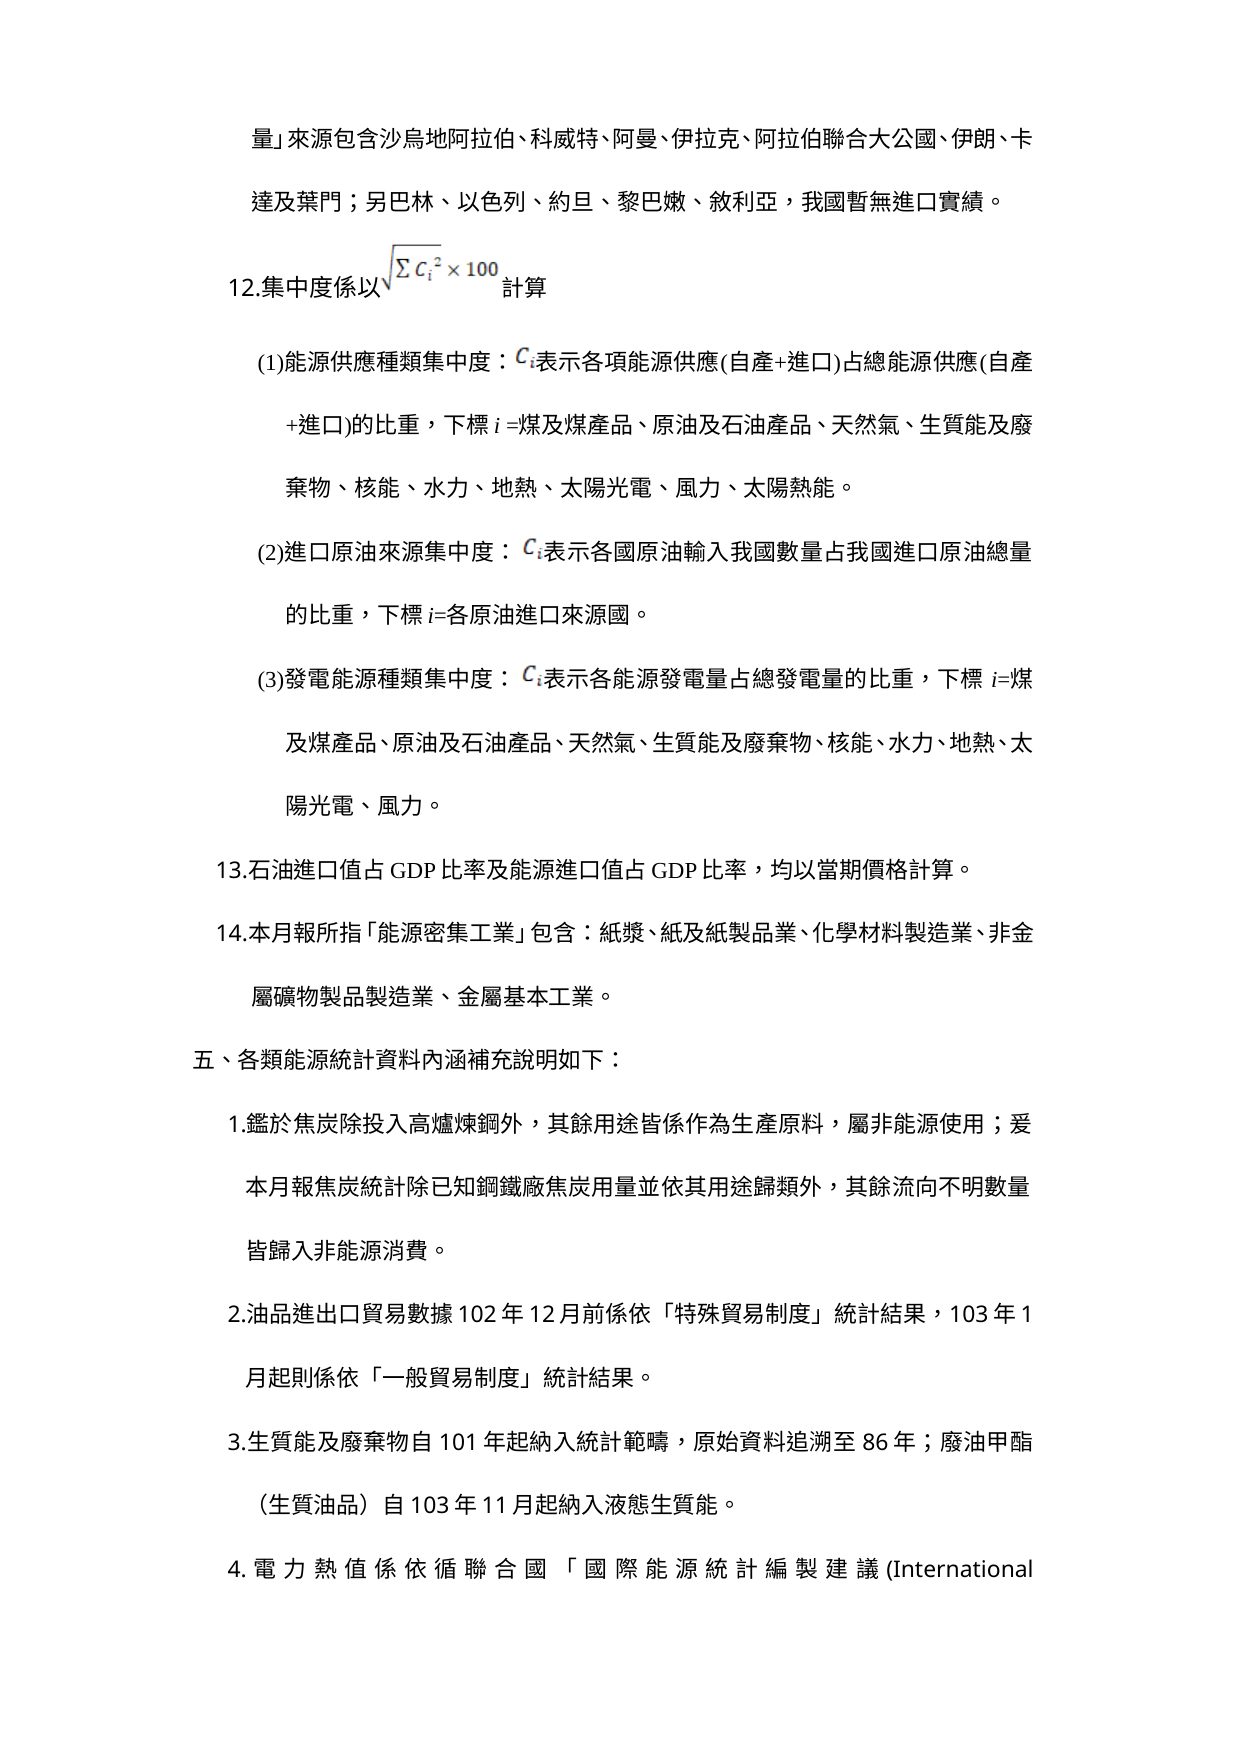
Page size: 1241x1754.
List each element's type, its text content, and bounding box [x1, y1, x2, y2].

text 2.油品進出口貿易數據102年12月前係依「特殊貿易制度」統計結果，103年1月起則係依「一般貿易制度」統計結果。 [227, 1281, 1033, 1408]
picture [518, 529, 543, 561]
text (2)進口原油來源集中度：表示各國原油輸入我國數量占我國進口原油總量的比重，下標i=各原油進口來源國。 [257, 519, 1033, 646]
text 五、各類能源統計資料內涵補充說明如下： [192, 1027, 1033, 1091]
text 1.鑑於焦炭除投入高爐煉鋼外，其餘用途皆係作為生產原料，屬非能源使用；爰本月報焦炭統計除已知鋼鐵廠焦炭用量並依其用途歸類外，其餘流向不明數量皆歸入非能源消費。 [227, 1091, 1033, 1281]
text (1)能源供應種類集中度：表示各項能源供應(自產+進口)占總能源供應(自產+進口)的比重，下標i =煤及煤產品、原油及石油產品、天然氣、生質能及廢棄物、核能、水力、地熱、太陽光電、風力、太陽熱能。 [257, 328, 1033, 519]
text 量」來源包含沙烏地阿拉伯、科威特、阿曼、伊拉克、阿拉伯聯合大公國、伊朗、卡達及葉門；另巴林、以色列、約旦、黎巴嫩、敘利亞，我國暫無進口實績。 [227, 106, 1033, 233]
picture [517, 656, 543, 688]
text 14.本月報所指「能源密集工業」包含：紙漿、紙及紙製品業、化學材料製造業、非金屬礦物製品製造業、金屬基本工業。 [215, 900, 1033, 1027]
text 12.集中度係以計算 [227, 233, 1033, 328]
picture [515, 338, 536, 370]
text 3.生質能及廢棄物自101年起納入統計範疇，原始資料追溯至86年；廢油甲酯（生質油品）自103年11月起納入液態生質能。 [227, 1408, 1033, 1535]
text 4.電力熱值係依循聯合國「國際能源統計編製建議(International [227, 1535, 1033, 1599]
text (3)發電能源種類集中度：表示各能源發電量占總發電量的比重，下標i=煤及煤產品、原油及石油產品、天然氣、生質能及廢棄物、核能、水力、地熱、太陽光電、風力。 [257, 646, 1033, 836]
text 13.石油進口值占GDP比率及能源進口值占GDP比率，均以當期價格計算。 [215, 836, 1033, 900]
picture [381, 232, 502, 297]
